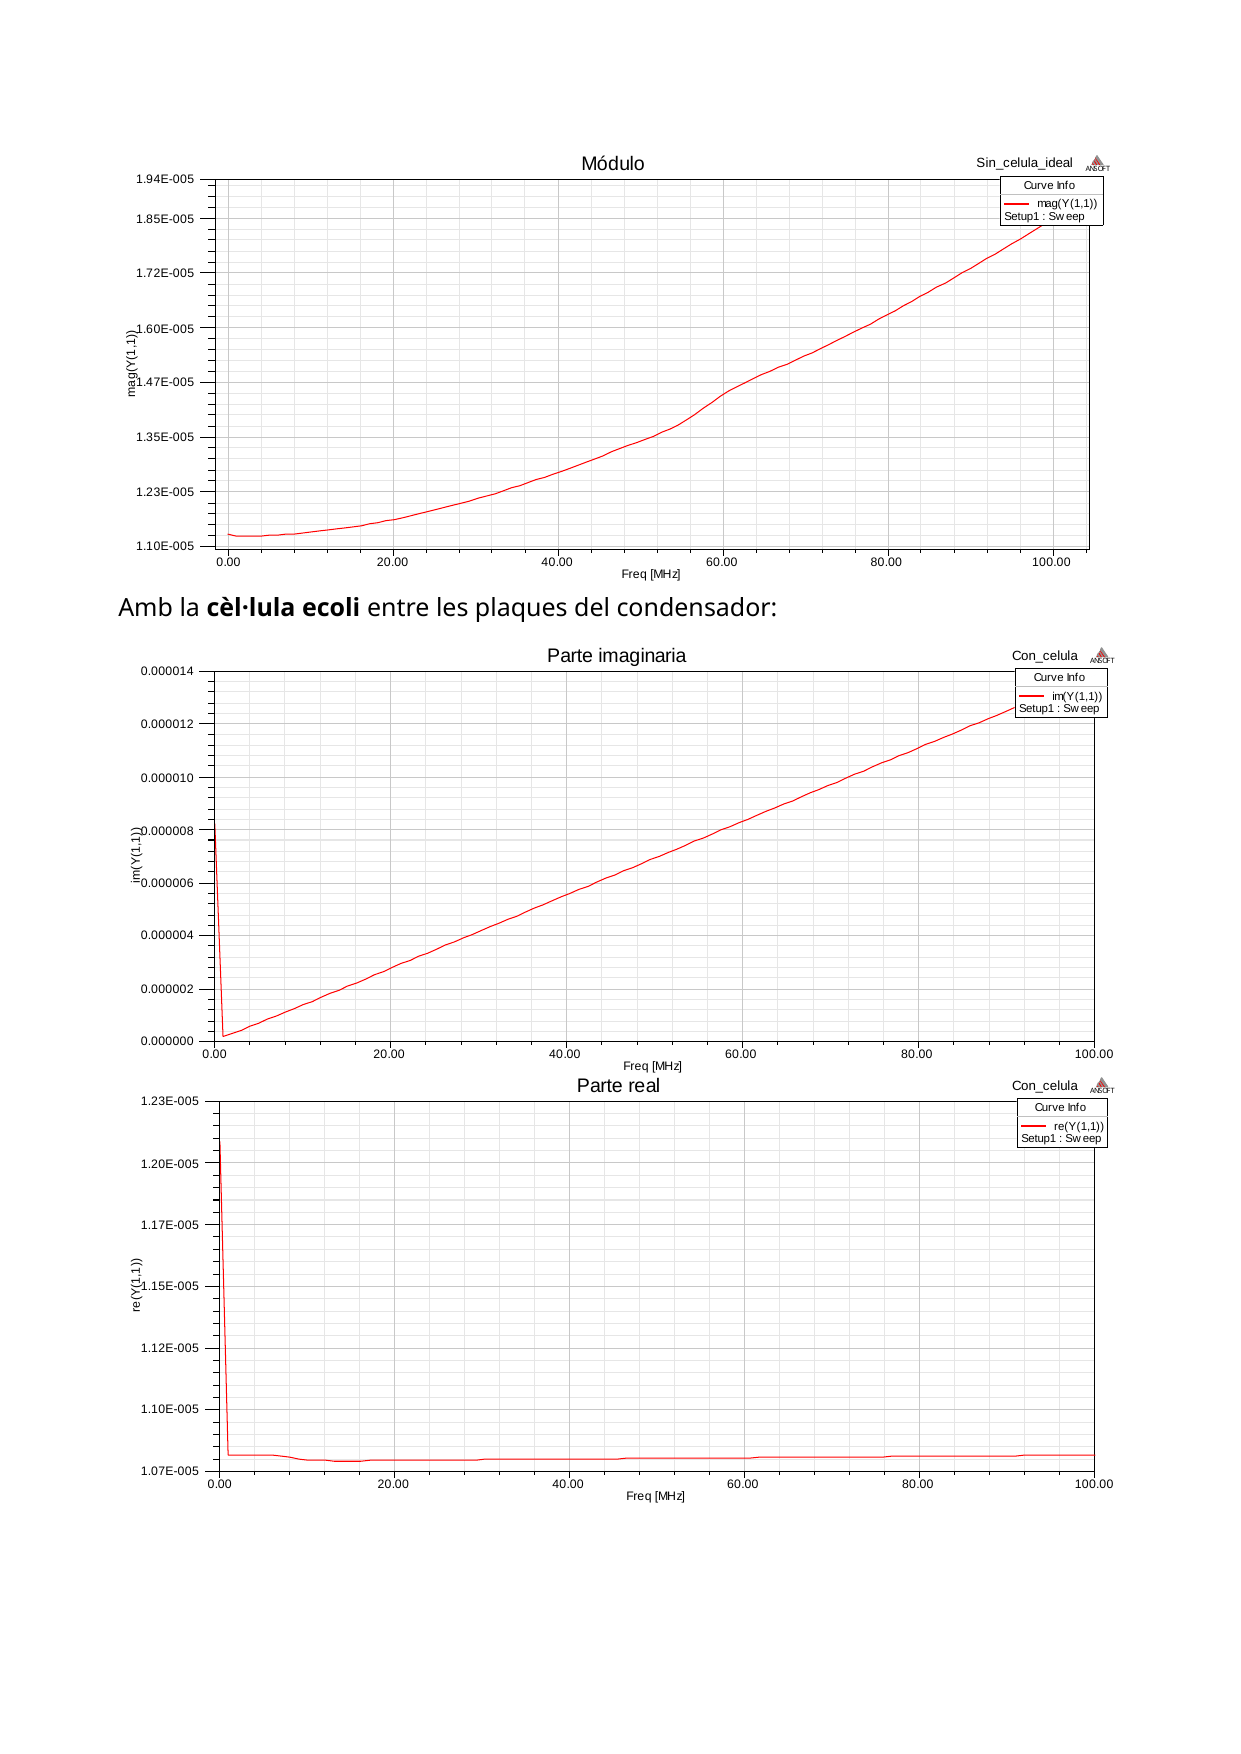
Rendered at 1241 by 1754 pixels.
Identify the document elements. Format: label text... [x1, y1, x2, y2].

text Amb la cèl·lula ecoli entre les plaques del condensador: [118, 173, 1122, 623]
